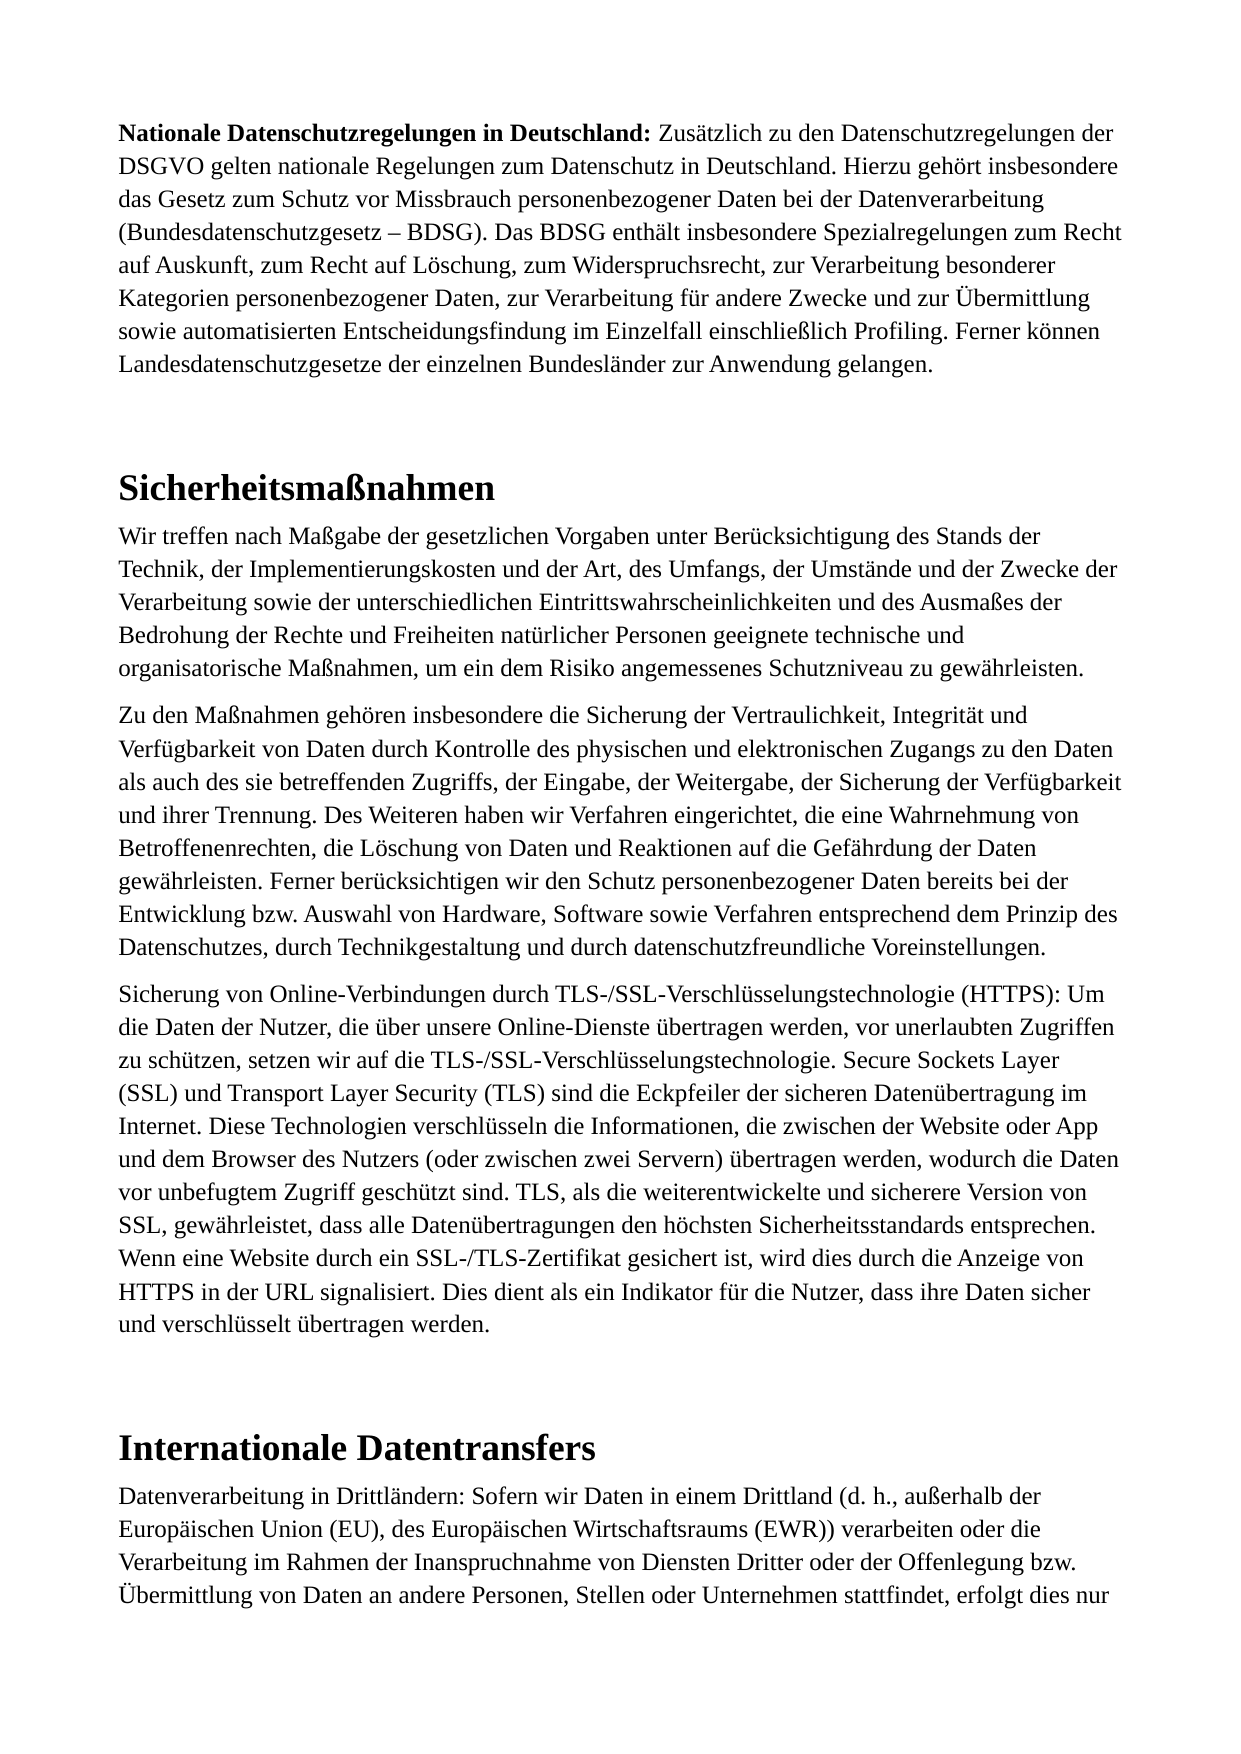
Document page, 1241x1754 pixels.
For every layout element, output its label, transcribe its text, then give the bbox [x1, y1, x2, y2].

text Sicherung von Online-Verbindungen durch TLS-/SSL-Verschlüsselungstechnologie (HTTPS): Um die Daten der Nutzer, die über unsere Online-Dienste übertragen werden, vor unerlaubten Zugriffen zu schützen, setzen wir auf die TLS-/SSL-Verschlüsselungstechnologie. Secure Sockets Layer (SSL) und Transport Layer Security (TLS) sind die Eckpfeiler der sicheren Datenübertragung im Internet. Diese Technologien verschlüsseln die Informationen, die zwischen der Website oder App und dem Browser des Nutzers (oder zwischen zwei Servern) übertragen werden, wodurch die Daten vor unbefugtem Zugriff geschützt sind. TLS, als die weiterentwickelte und sicherere Version von SSL, gewährleistet, dass alle Datenübertragungen den höchsten Sicherheitsstandards entsprechen. Wenn eine Website durch ein SSL-/TLS-Zertifikat gesichert ist, wird dies durch die Anzeige von HTTPS in der URL signalisiert. Dies dient als ein Indikator für die Nutzer, dass ihre Daten sicher und verschlüsselt übertragen werden. [118, 979, 1122, 1338]
text Zu den Maßnahmen gehören insbesondere die Sicherung der Vertraulichkeit, Integrität und Verfügbarkeit von Daten durch Kontrolle des physischen und elektronischen Zugangs zu den Daten als auch des sie betreffenden Zugriffs, der Eingabe, der Weitergabe, der Sicherung der Verfügbarkeit und ihrer Trennung. Des Weiteren haben wir Verfahren eingerichtet, die eine Wahrnehmung von Betroffenenrechten, die Löschung von Daten und Reaktionen auf die Gefährdung der Daten gewährleisten. Ferner berücksichtigen wir den Schutz personenbezogener Daten bereits bei der Entwicklung bzw. Auswahl von Hardware, Software sowie Verfahren entsprechend dem Prinzip des Datenschutzes, durch Technikgestaltung und durch datenschutzfreundliche Voreinstellungen. [118, 701, 1122, 961]
text Nationale Datenschutzregelungen in Deutschland: Zusätzlich zu den Datenschutzregelungen der DSGVO gelten nationale Regelungen zum Datenschutz in Deutschland. Hierzu gehört insbesondere das Gesetz zum Schutz vor Missbrauch personenbezogener Daten bei der Datenverarbeitung (Bundesdatenschutzgesetz – BDSG). Das BDSG enthält insbesondere Spezialregelungen zum Recht auf Auskunft, zum Recht auf Löschung, zum Widerspruchsrecht, zur Verarbeitung besonderer Kategorien personenbezogener Daten, zur Verarbeitung für andere Zwecke und zur Übermittlung sowie automatisierten Entscheidungsfindung im Einzelfall einschließlich Profiling. Ferner können Landesdatenschutzgesetze der einzelnen Bundesländer zur Anwendung gelangen. [118, 118, 1122, 378]
text Datenverarbeitung in Drittländern: Sofern wir Daten in einem Drittland (d. h., außerhalb der Europäischen Union (EU), des Europäischen Wirtschaftsraums (EWR)) verarbeiten oder die Verarbeitung im Rahmen der Inanspruchnahme von Diensten Dritter oder der Offenlegung bzw. Übermittlung von Daten an andere Personen, Stellen oder Unternehmen stattfindet, erfolgt dies nur [118, 1481, 1122, 1609]
text Wir treffen nach Maßgabe der gesetzlichen Vorgaben unter Berücksichtigung des Stands der Technik, der Implementierungskosten und der Art, des Umfangs, der Umstände und der Zwecke der Verarbeitung sowie der unterschiedlichen Eintrittswahrscheinlichkeiten und des Ausmaßes der Bedrohung der Rechte und Freiheiten natürlicher Personen geeignete technische und organisatorische Maßnahmen, um ein dem Risiko angemessenes Schutzniveau zu gewährleisten. [118, 521, 1122, 682]
subtitle Sicherheitsmaßnahmen [118, 465, 1122, 508]
subtitle Internationale Datentransfers [118, 1426, 1122, 1469]
